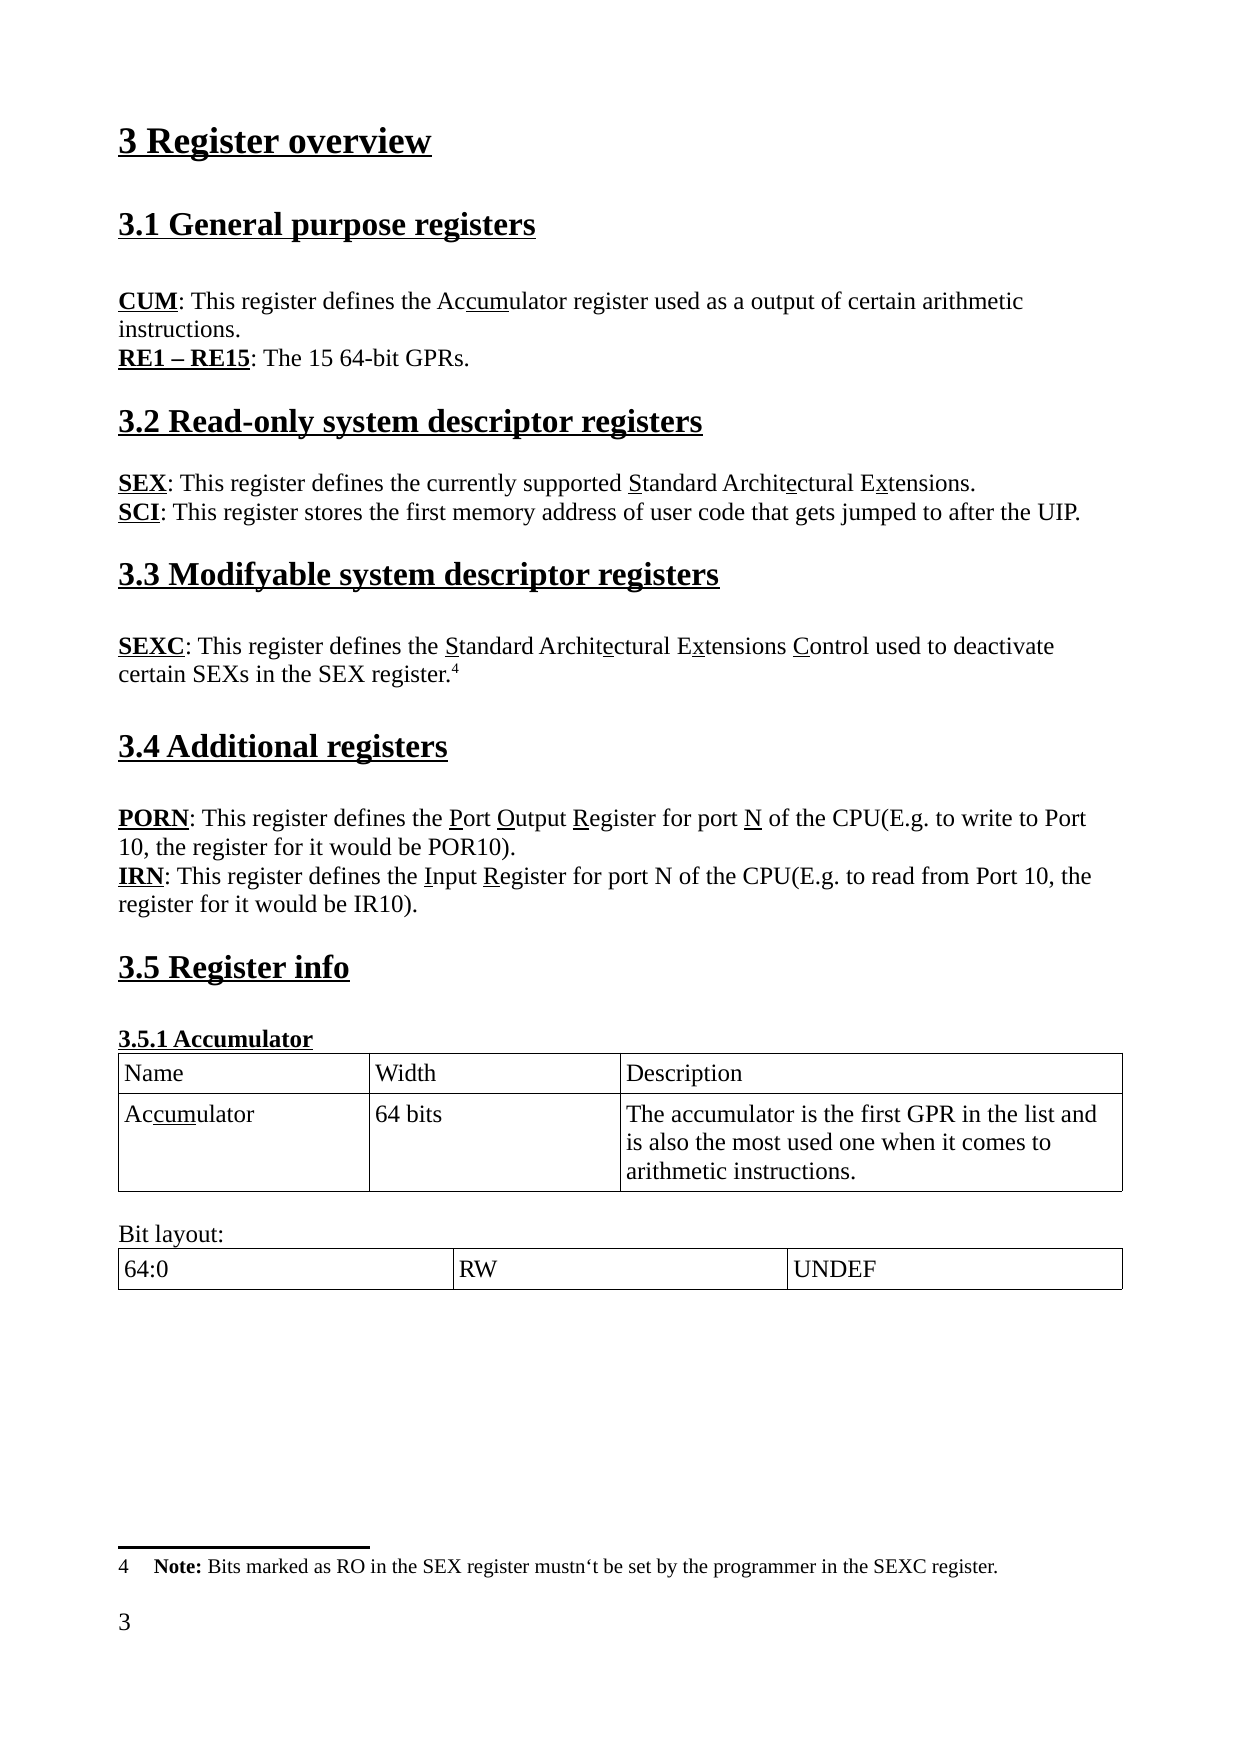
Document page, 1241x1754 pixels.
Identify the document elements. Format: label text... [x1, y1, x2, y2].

table_header RW [454, 1249, 787, 1288]
text 3.4 Additional registers [118, 727, 1122, 765]
text IRN: This register defines the Input Register for port N of the CPU(E.g. to read from Port 10, the register for it would be IR10). [118, 861, 1122, 918]
text Bit layout: [118, 1219, 1122, 1248]
text 3.2 Read-only system descriptor registers [118, 401, 1122, 439]
text SEX: This register defines the currently supported Standard Architectural Extensions. [118, 468, 1122, 497]
text SCI: This register stores the first memory address of user code that gets jumped to after the UIP. [118, 497, 1122, 525]
table_header Name [119, 1054, 369, 1093]
text 3.5.1 Accumulator [118, 1024, 1122, 1052]
table_header Width [370, 1054, 620, 1093]
text 3 Register overview [118, 118, 1122, 161]
text PORN: This register defines the Port Output Register for port N of the CPU(E.g. to write to Port 10, the register for it would be POR10). [118, 803, 1122, 861]
text 3.3 Modifyable system descriptor registers [118, 554, 1122, 592]
text Note: Bits marked as RO in the SEX register mustn‘t be set by the programmer in the SEXC register. [118, 1553, 1122, 1578]
text 3.1 General purpose registers [118, 204, 1122, 243]
text RE1 – RE15: The 15 64-bit GPRs. [118, 343, 1122, 372]
table_header Description [621, 1054, 1122, 1093]
table_cell 64 bits [370, 1094, 620, 1191]
text CUM: This register defines the Accumulator register used as a output of certain arithmetic instructions. [118, 286, 1122, 343]
table_cell The accumulator is the first GPR in the list and is also the most used one when it comes to arithmetic instructions. [621, 1094, 1122, 1191]
text SEXC: This register defines the Standard Architectural Extensions Control used to deactivate certain SEXs in the SEX register. [118, 631, 1122, 688]
table_header 64:0 [119, 1249, 453, 1288]
table_header UNDEF [788, 1249, 1122, 1288]
table_cell Accumulator [119, 1094, 369, 1191]
text 3.5 Register info [118, 947, 1122, 985]
